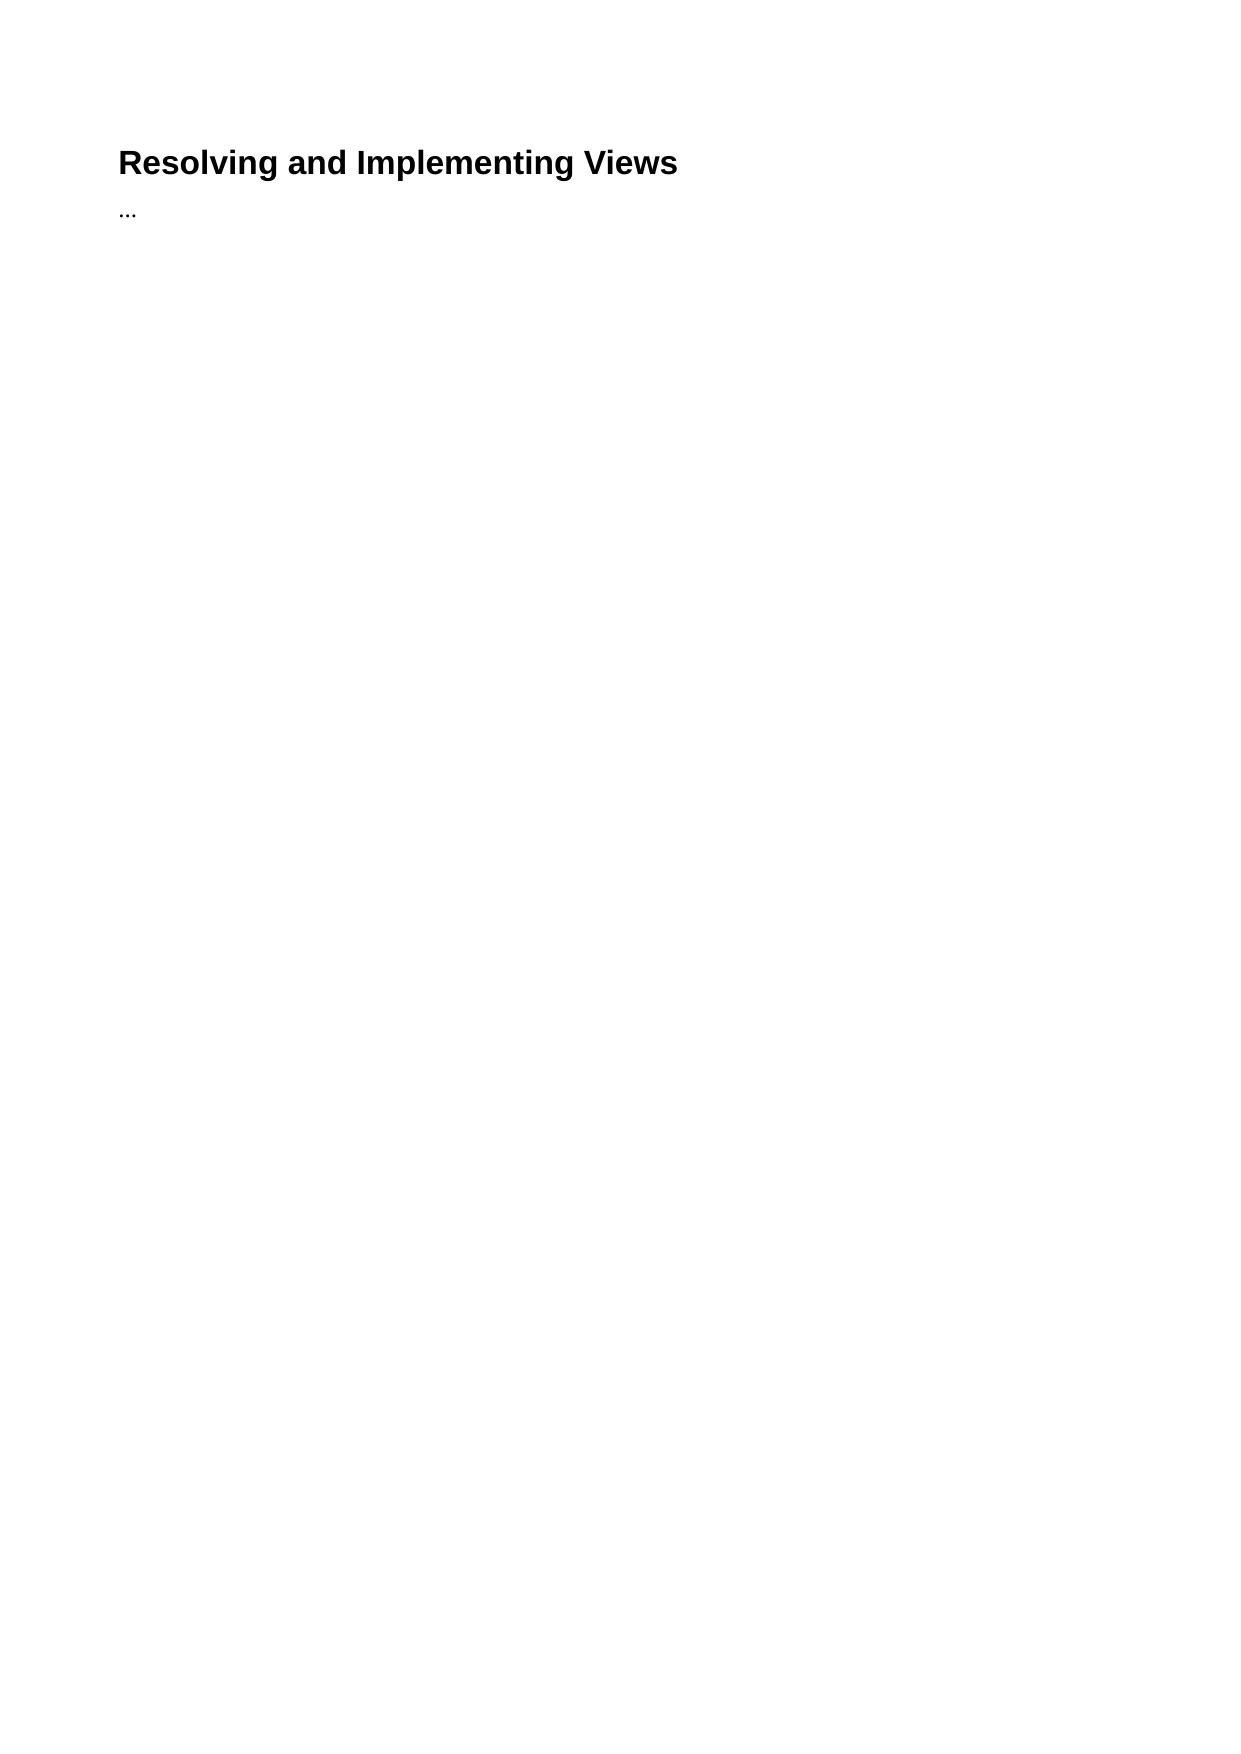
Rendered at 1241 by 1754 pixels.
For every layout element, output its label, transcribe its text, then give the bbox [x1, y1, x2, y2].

subtitle Resolving and Implementing Views [118, 143, 1122, 182]
text ... [118, 194, 1122, 223]
